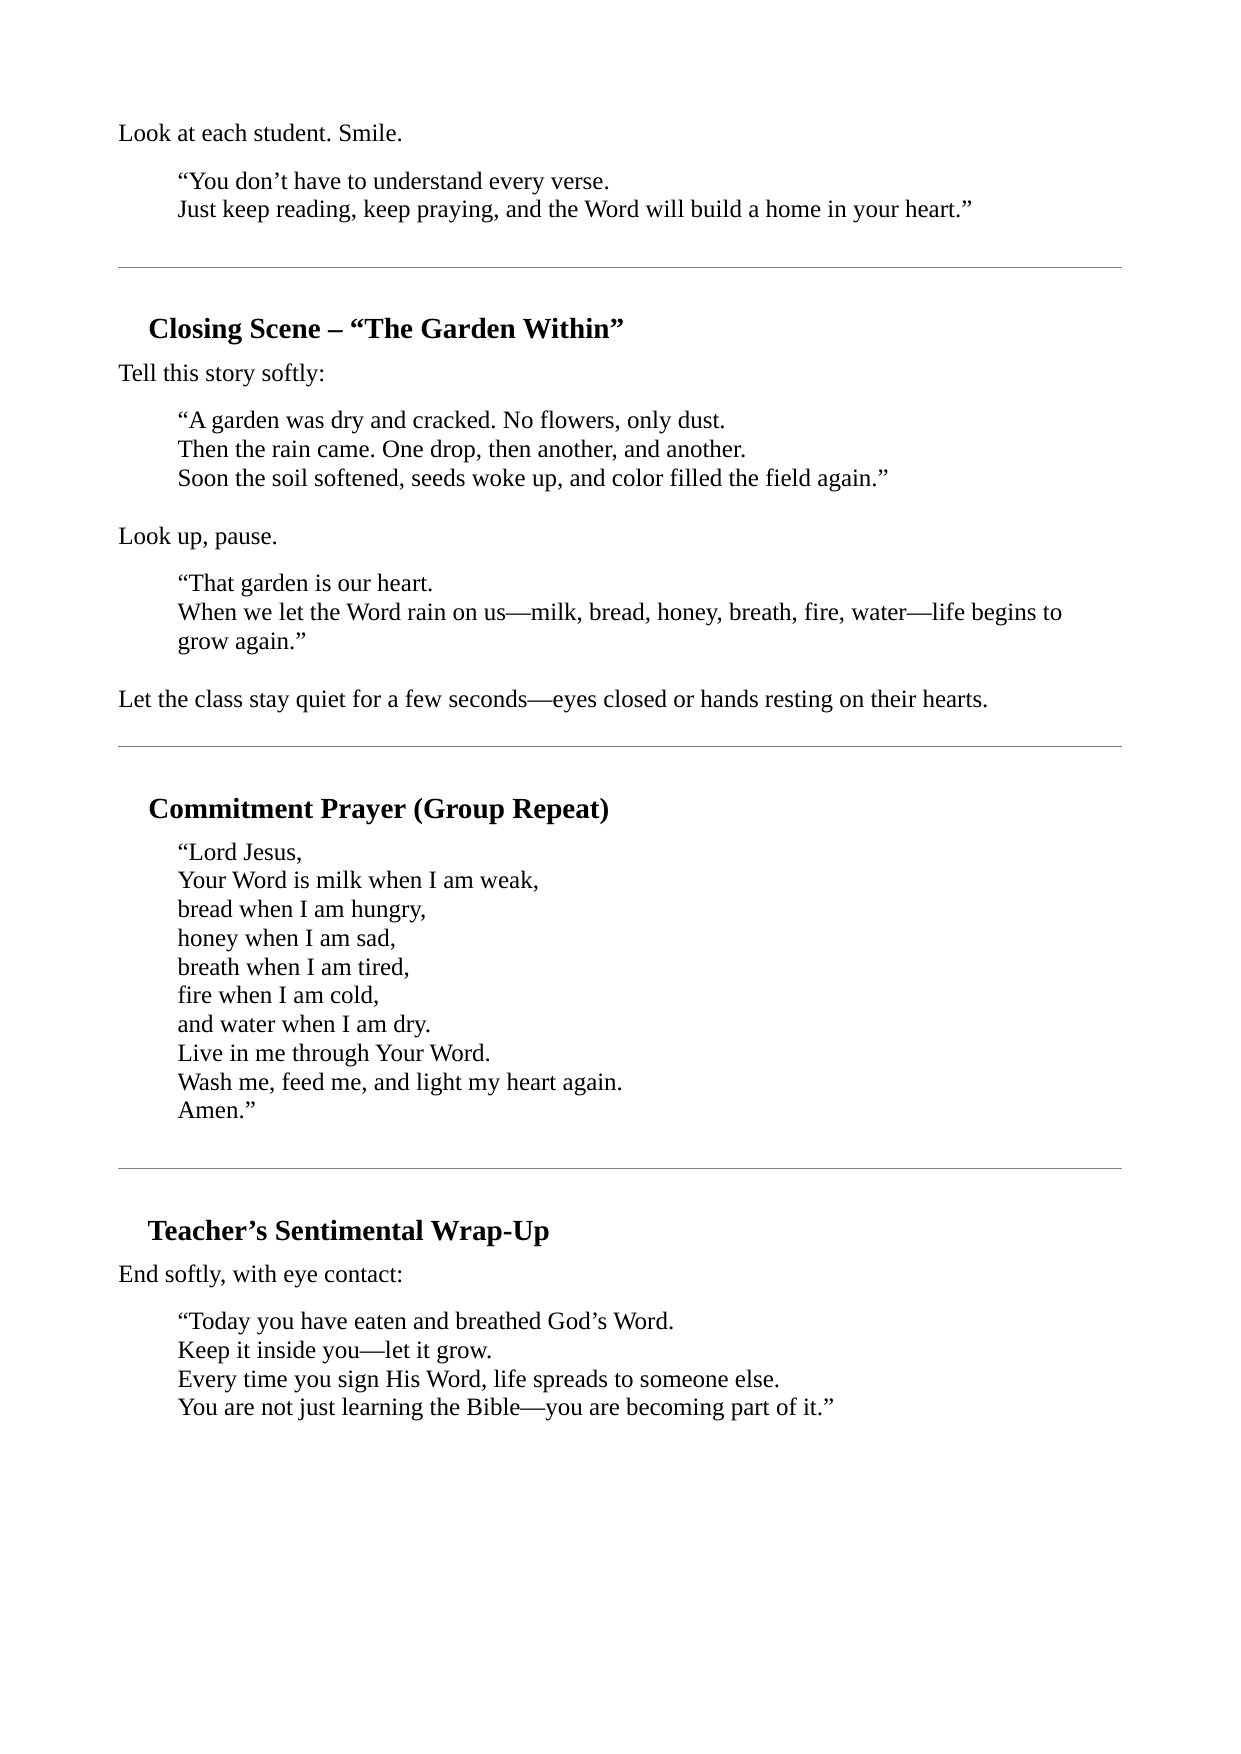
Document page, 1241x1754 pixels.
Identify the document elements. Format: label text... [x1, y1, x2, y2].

text “You don’t have to understand every verse. Just keep reading, keep praying, and the Word will build a home in your heart.” [177, 166, 1063, 223]
text “That garden is our heart. When we let the Word rain on us—milk, bread, honey, breath, fire, water—life begins to grow again.” [177, 568, 1063, 655]
text Let the class stay quiet for a few seconds—eyes closed or hands resting on their hearts. [118, 684, 1122, 713]
subtitle 🌺 Teacher’s Sentimental Wrap-Up [118, 1213, 1122, 1246]
subtitle 🌄 Closing Scene – “The Garden Within” [118, 312, 1122, 345]
text “Today you have eaten and breathed God’s Word. Keep it inside you—let it grow. Every time you sign His Word, life spreads to someone else. You are not just learning the Bible—you are becoming part of it.” [177, 1306, 1063, 1421]
subtitle 🙏 Commitment Prayer (Group Repeat) [118, 791, 1122, 824]
text “Lord Jesus, Your Word is milk when I am weak, bread when I am hungry, honey when I am sad, breath when I am tired, fire when I am cold, and water when I am dry. Live in me through Your Word. Wash me, feed me, and light my heart again. Amen.” [177, 837, 1063, 1124]
text Tell this story softly: [118, 358, 1122, 386]
text Look up, pause. [118, 521, 1122, 550]
text Look at each student. Smile. [118, 118, 1122, 147]
text End softly, with eye contact: [118, 1259, 1122, 1287]
text “A garden was dry and cracked. No flowers, only dust. Then the rain came. One drop, then another, and another. Soon the soil softened, seeds woke up, and color filled the field again.” [177, 405, 1063, 491]
